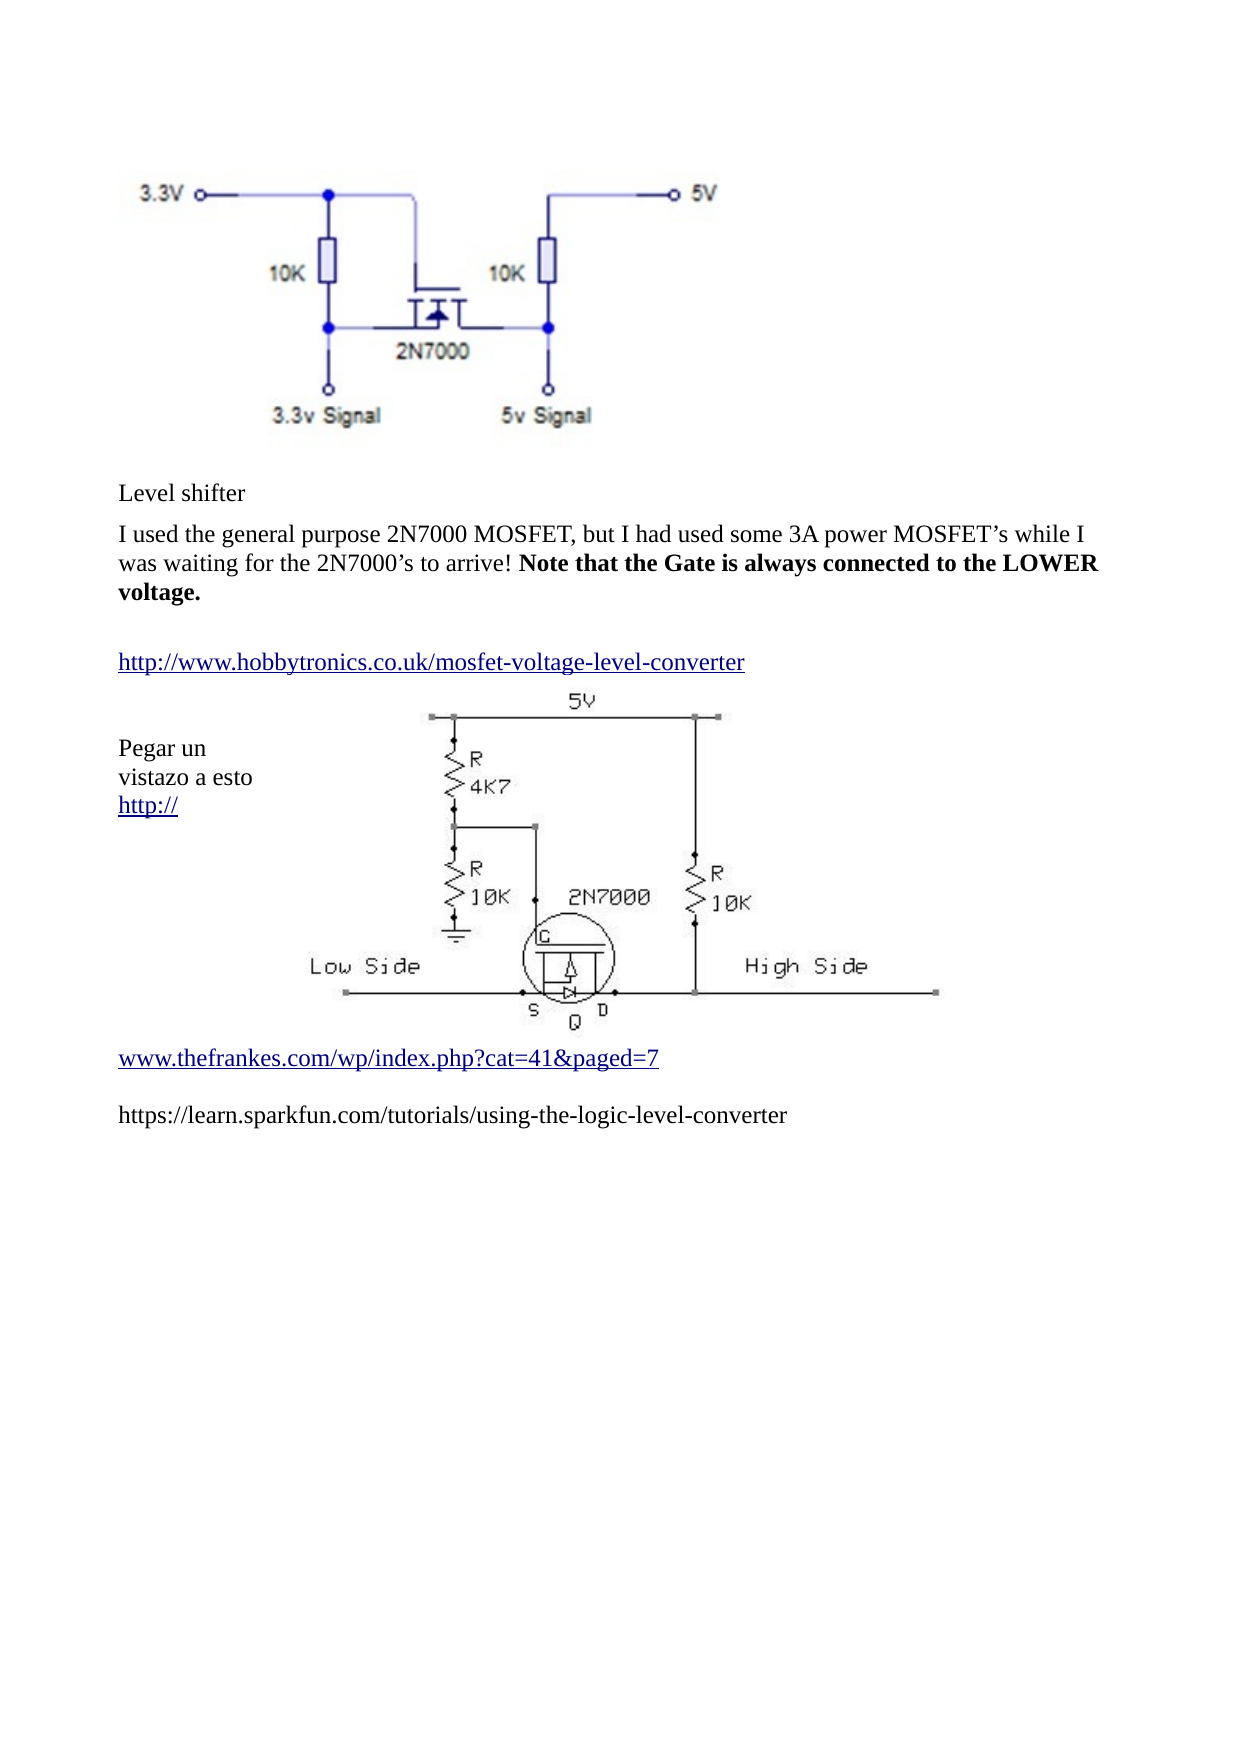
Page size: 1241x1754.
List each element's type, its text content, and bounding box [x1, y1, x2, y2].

text http://www.hobbytronics.co.uk/mosfet-voltage-level-converter [118, 647, 1122, 675]
text Level shifter [118, 478, 1122, 507]
text Pegar un vistazo a esto [118, 733, 282, 790]
picture [118, 146, 736, 449]
text I used the general purpose 2N7000 MOSFET, but I had used some 3A power MOSFET’s while I was waiting for the 2N7000’s to arrive! Note that the Gate is always connected to the LOWER voltage. [118, 519, 1122, 605]
text [958, 733, 1122, 790]
text https://learn.sparkfun.com/tutorials/using-the-logic-level-converter [118, 1100, 1122, 1129]
picture [282, 675, 958, 1043]
text http://www.thefrankes.com/wp/index.php?cat=41&paged=7 [118, 790, 1122, 1071]
